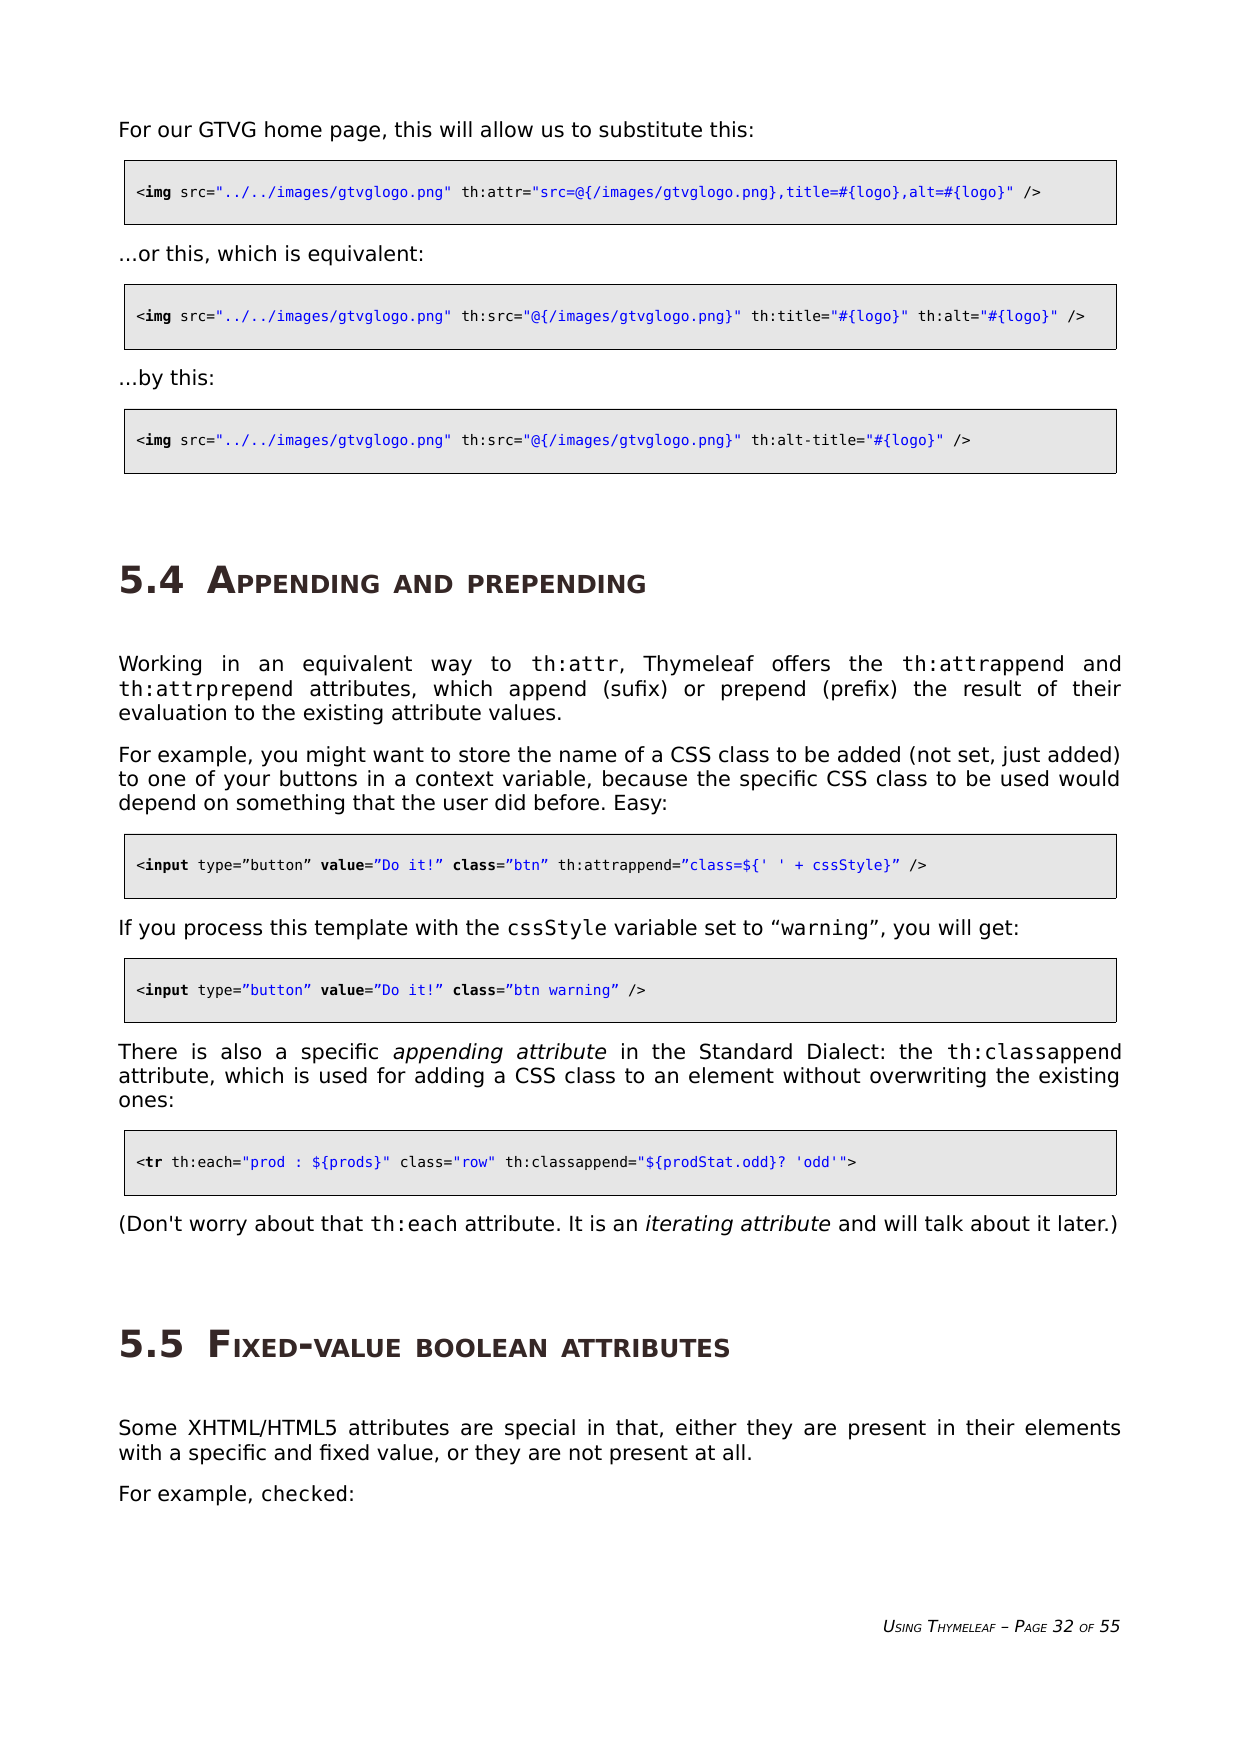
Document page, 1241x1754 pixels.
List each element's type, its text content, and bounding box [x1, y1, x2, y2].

text ...by this: [118, 366, 1122, 391]
text For example, checked: [118, 1482, 1122, 1507]
text For our GTVG home page, this will allow us to substitute this: [118, 118, 1122, 142]
text <input type=”button” value=”Do it!” class=”btn warning” /> [125, 959, 1116, 1022]
text <img src="../../images/gtvglogo.png" th:src="@{/images/gtvglogo.png}" th:title="#{logo}" th:alt="#{logo}" /> [125, 285, 1116, 349]
text <img src="../../images/gtvglogo.png" th:attr="src=@{/images/gtvglogo.png},title=#{logo},alt=#{logo}" /> [125, 161, 1116, 224]
text ...or this, which is equivalent: [118, 242, 1122, 267]
text <img src="../../images/gtvglogo.png" th:src="@{/images/gtvglogo.png}" th:alt-title="#{logo}" /> [125, 410, 1116, 473]
subtitle Fixed-value boolean attributes [118, 1322, 1122, 1366]
text If you process this template with the cssStyle variable set to “warning”, you will get: [118, 916, 1122, 940]
text For example, you might want to store the name of a CSS class to be added (not set, just added) to one of your buttons in a context variable, because the specific CSS class to be used would depend on something that the user did before. Easy: [118, 743, 1122, 816]
text Some XHTML/HTML5 attributes are special in that, either they are present in their elements with a specific and fixed value, or they are not present at all. [118, 1416, 1122, 1465]
text <input type=”button” value=”Do it!” class=”btn” th:attrappend=”class=${' ' + cssStyle}” /> [125, 835, 1116, 898]
text (Don't worry about that th:each attribute. It is an iterating attribute and will talk about it later.) [118, 1212, 1122, 1237]
text There is also a specific appending attribute in the Standard Dialect: the th:classappend attribute, which is used for adding a CSS class to an element without overwriting the existing ones: [118, 1040, 1122, 1113]
text <tr th:each="prod : ${prods}" class="row" th:classappend="${prodStat.odd}? 'odd'"> [125, 1131, 1116, 1195]
text Working in an equivalent way to th:attr, Thymeleaf offers the th:attrappend and th:attrprepend attributes, which append (sufix) or prepend (prefix) the result of their evaluation to the existing attribute values. [118, 652, 1122, 725]
subtitle Appending and prepending [118, 558, 1122, 602]
